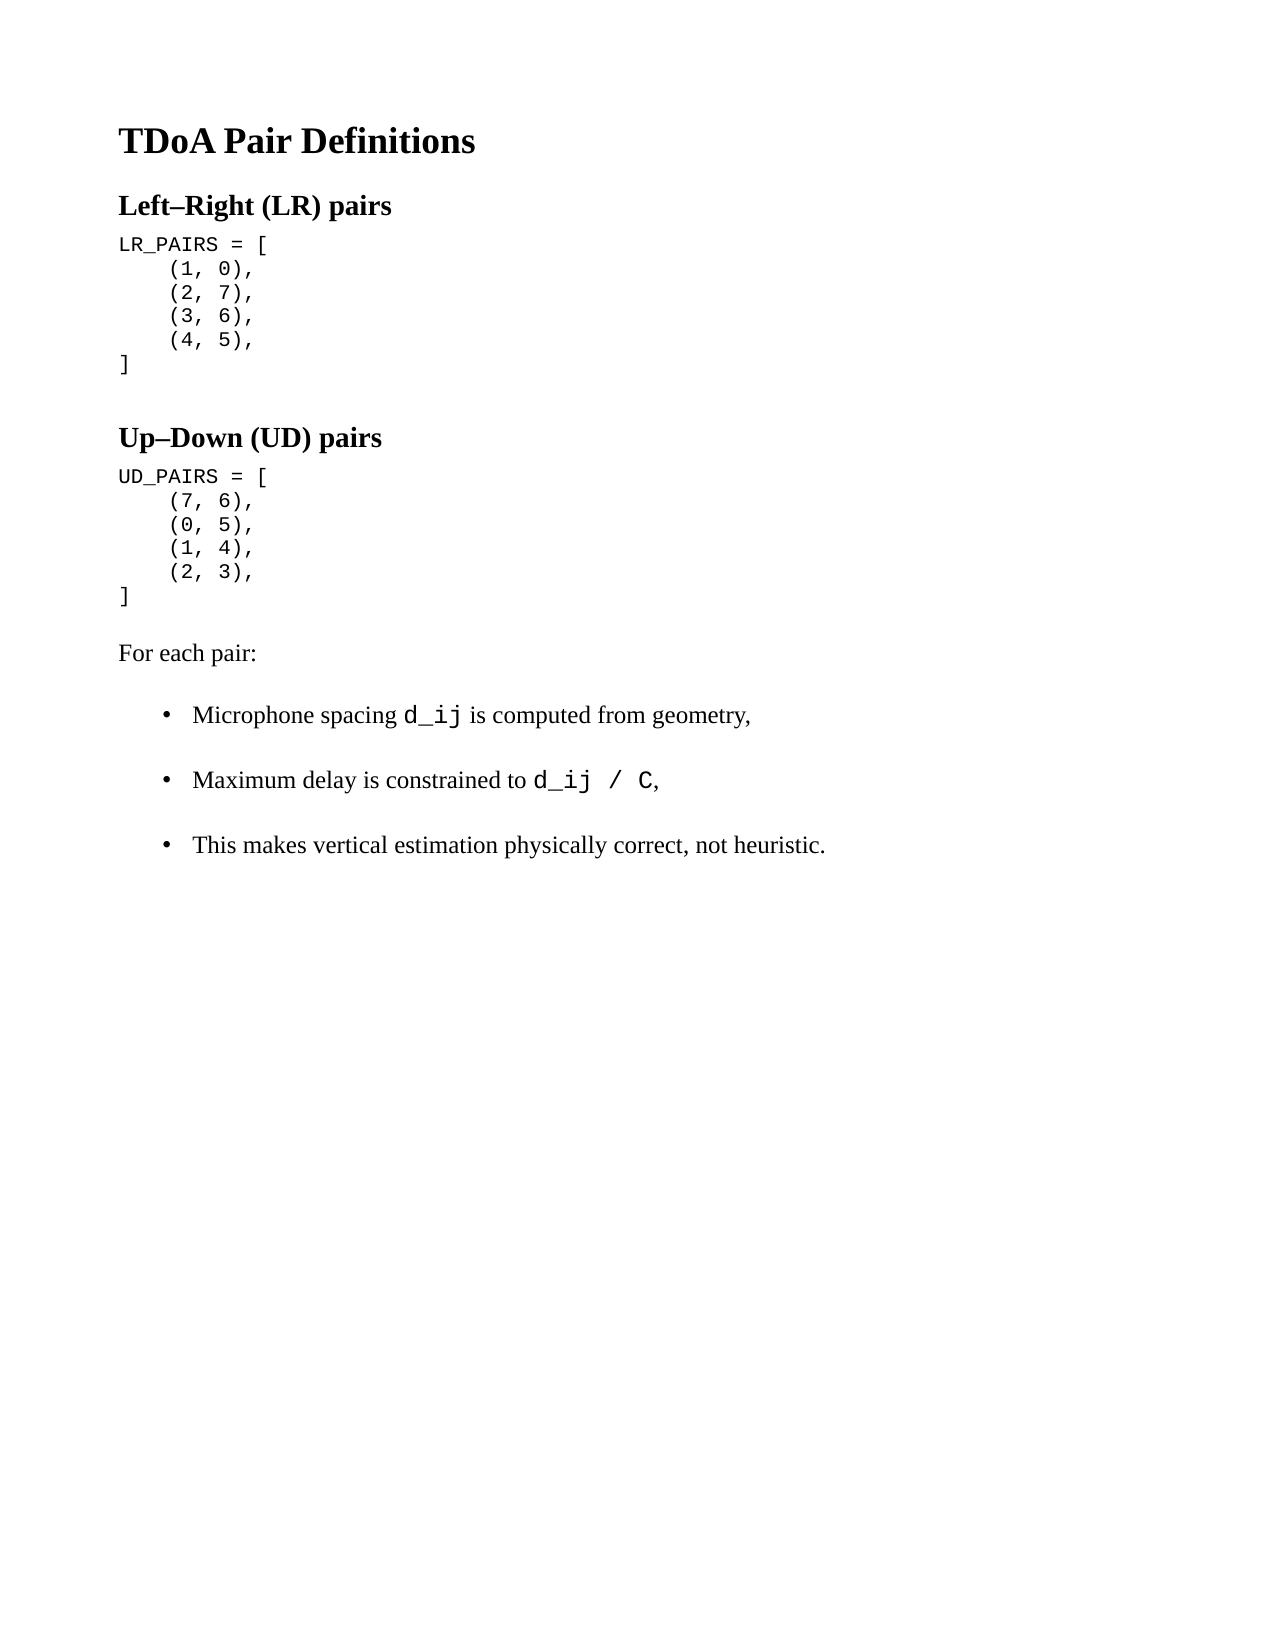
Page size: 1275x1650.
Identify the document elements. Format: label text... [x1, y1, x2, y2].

text UD_PAIRS = [ [118, 466, 1157, 490]
text (1, 0), [118, 258, 1157, 282]
list Microphone spacing d_ij is computed from geometry, [162, 700, 1157, 731]
text (4, 5), [118, 329, 1157, 353]
text (2, 7), [118, 282, 1157, 305]
text For each pair: [118, 638, 1157, 666]
text (1, 4), [118, 537, 1157, 561]
text (2, 3), [118, 561, 1157, 584]
text (3, 6), [118, 305, 1157, 329]
list Maximum delay is constrained to d_ij / C, [162, 765, 1157, 796]
text LR_PAIRS = [ [118, 234, 1157, 258]
subtitle TDoA Pair Definitions [118, 118, 1157, 161]
text (7, 6), [118, 490, 1157, 514]
list This makes vertical estimation physically correct, not heuristic. [162, 830, 1157, 859]
text ] [118, 353, 1157, 376]
subtitle Up–Down (UD) pairs [118, 420, 1157, 454]
subtitle Left–Right (LR) pairs [118, 188, 1157, 222]
text ] [118, 584, 1157, 608]
text (0, 5), [118, 514, 1157, 537]
